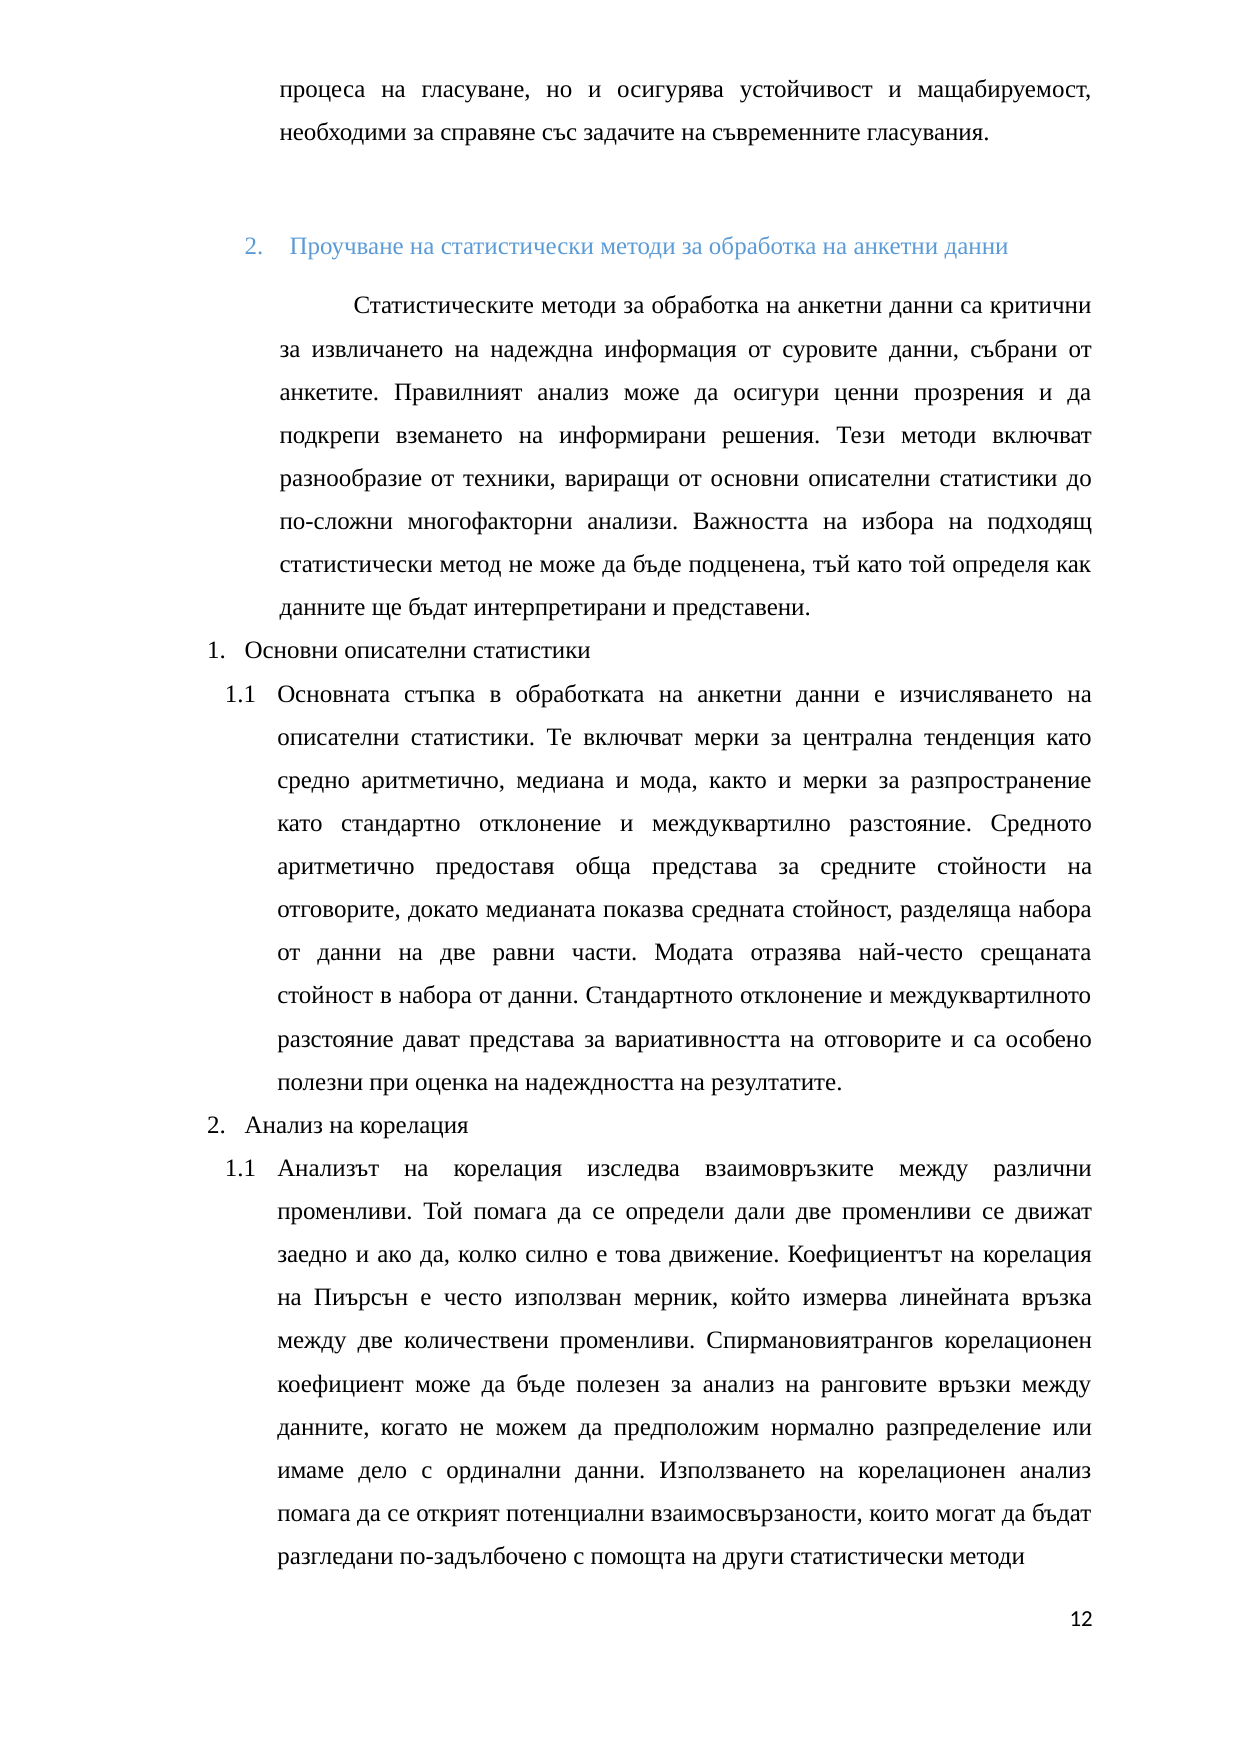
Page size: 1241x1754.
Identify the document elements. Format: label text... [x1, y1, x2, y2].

list Анализът на корелация изследва взаимовръзките между различни променливи. Той помага да се определи дали две променливи се движат заедно и ако да, колко силно е това движение. Коeфициентът на корелация на Пиърсън е често използван мерник, който измерва линейната връзка между две количествени променливи. Спирмановиятрангов корелационен коефициент може да бъде полезен за анализ на ранговите връзки между данните, когато не можем да предположим нормално разпределение или имаме дело с ординални данни. Използването на корелационен анализ помага да се открият потенциални взаимосвързаности, които могат да бъдат разгледани по-задълбочено с помощта на други статистически методи [224, 1153, 1092, 1570]
list Основната стъпка в обработката на анкетни данни е изчисляването на описателни статистики. Те включват мерки за централна тенденция като средно аритметично, медиана и мода, както и мерки за разпространение като стандартно отклонение и междуквартилно разстояние. Средното аритметично предоставя обща представа за средните стойности на отговорите, докато медианата показва средната стойност, разделяща набора от данни на две равни части. Модата отразява най-често срещаната стойност в набора от данни. Стандартното отклонение и междуквартилното разстояние дават представа за вариативността на отговорите и са особено полезни при оценка на надеждността на резултатите. [224, 679, 1092, 1096]
text Статистическите методи за обработка на анкетни данни са критични за извличането на надеждна информация от суровите данни, събрани от анкетите. Правилният анализ може да осигури ценни прозрения и да подкрепи вземането на информирани решения. Тези методи включват разнообразие от техники, вариращи от основни описателни статистики до по-сложни многофакторни анализи. Важността на избора на подходящ статистически метод не може да бъде подценена, тъй като той определя как данните ще бъдат интерпретирани и представени. [279, 291, 1092, 621]
subtitle Проучване на статистически методи за обработка на анкетни данни [244, 231, 1092, 259]
list Анализ на корелация [207, 1110, 1092, 1139]
text процеса на гласуване, но и осигурява устойчивост и мащабируемост, необходими за справяне със задачите на съвременните гласувания. [242, 74, 1092, 146]
list Основни описателни статистики [207, 636, 1092, 664]
